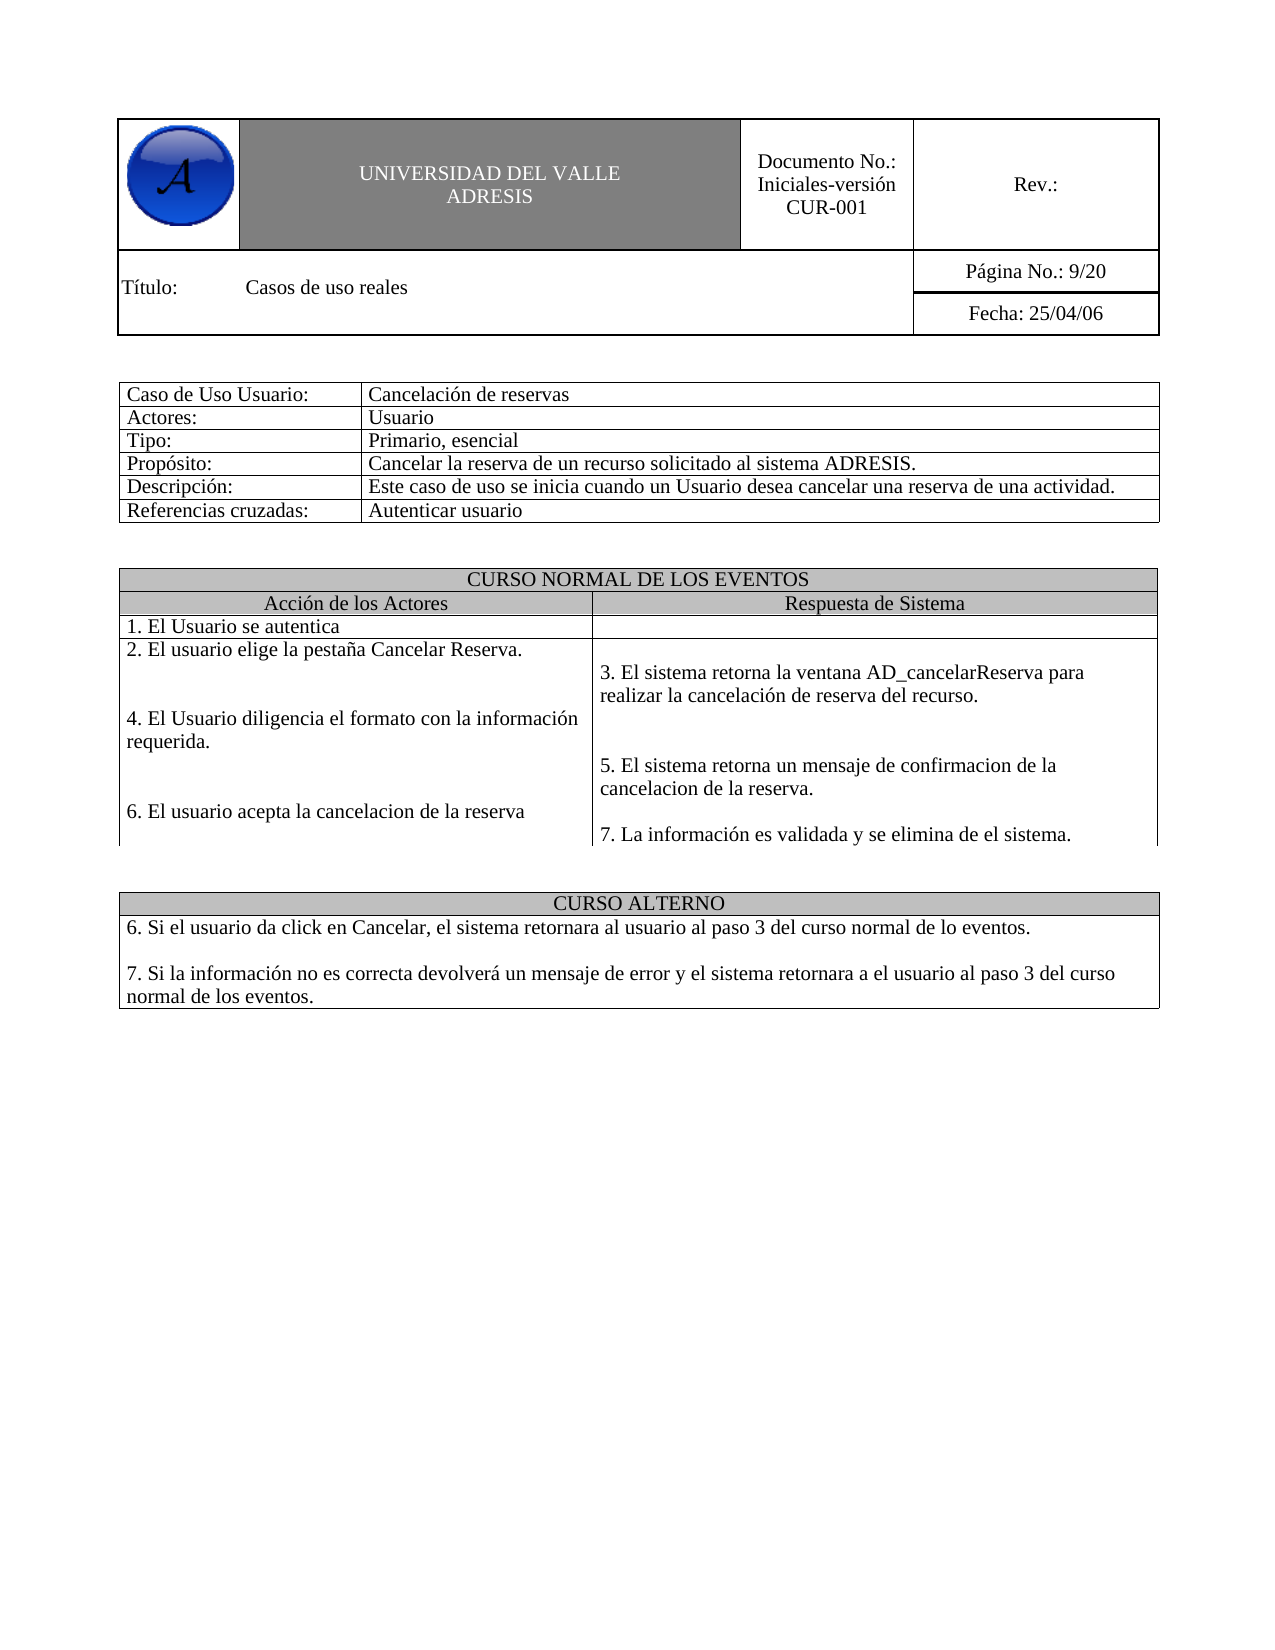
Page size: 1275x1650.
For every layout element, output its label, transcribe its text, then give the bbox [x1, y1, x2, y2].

table_cell Primario, esencial [362, 430, 1159, 452]
table_cell Respuesta de Sistema [593, 592, 1157, 614]
table_header Cancelación de reservas [362, 383, 1159, 406]
table_cell Actores: [120, 407, 361, 429]
table_cell [120, 661, 592, 707]
table_cell Descripción: [120, 476, 361, 498]
picture [127, 124, 235, 226]
table_cell Usuario [362, 407, 1159, 429]
table_cell 1. El Usuario se autentica [120, 616, 592, 638]
table_cell [593, 707, 1157, 753]
table_cell Este caso de uso se inicia cuando un Usuario desea cancelar una reserva de una actividad. [362, 476, 1159, 498]
table_cell 4. El Usuario diligencia el formato con la información requerida. [120, 707, 592, 753]
table_cell 6. Si el usuario da click en Cancelar, el sistema retornara al usuario al paso 3 del curso normal de lo eventos. 7. Si la información no es correcta devolverá un mensaje de error y el sistema retornara a el usuario al paso 3 del curso normal de los eventos. [120, 916, 1159, 1008]
table_cell Propósito: [120, 453, 361, 475]
table_header CURSO NORMAL DE LOS EVENTOS [120, 569, 1157, 591]
table_cell 7. La información es validada y se elimina de el sistema. [593, 823, 1157, 846]
table_cell 5. El sistema retorna un mensaje de confirmacion de la cancelacion de la reserva. [593, 754, 1157, 800]
table_cell Cancelar la reserva de un recurso solicitado al sistema ADRESIS. [362, 453, 1159, 475]
table_cell [593, 639, 1157, 661]
table_cell 3. El sistema retorna la ventana AD_cancelarReserva para realizar la cancelación de reserva del recurso. [593, 661, 1157, 707]
table_cell [120, 823, 592, 846]
table_header UNIVERSIDAD DEL VALLE ADRESIS [240, 120, 740, 249]
table_cell Título: Casos de uso reales [119, 251, 913, 334]
table_cell [593, 616, 1157, 638]
table_cell Referencias cruzadas: [120, 500, 361, 522]
table_cell Tipo: [120, 430, 361, 452]
table_header [119, 120, 239, 249]
table_header Rev.: [914, 120, 1158, 249]
table_header CURSO ALTERNO [120, 893, 1159, 915]
table_cell 2. El usuario elige la pestaña Cancelar Reserva. [120, 639, 592, 661]
table_cell 6. El usuario acepta la cancelacion de la reserva [120, 800, 592, 823]
table_header Caso de Uso Usuario: [120, 383, 361, 406]
table_cell Fecha: 25/04/06 [914, 294, 1158, 334]
table_header Página No.: 9/20 [914, 251, 1158, 291]
table_header Documento No.: Iniciales-versión CUR-001 [741, 120, 913, 249]
table_cell [120, 754, 592, 800]
table_cell Acción de los Actores [120, 592, 592, 614]
table_cell [593, 800, 1157, 823]
table_cell Autenticar usuario [362, 500, 1159, 522]
